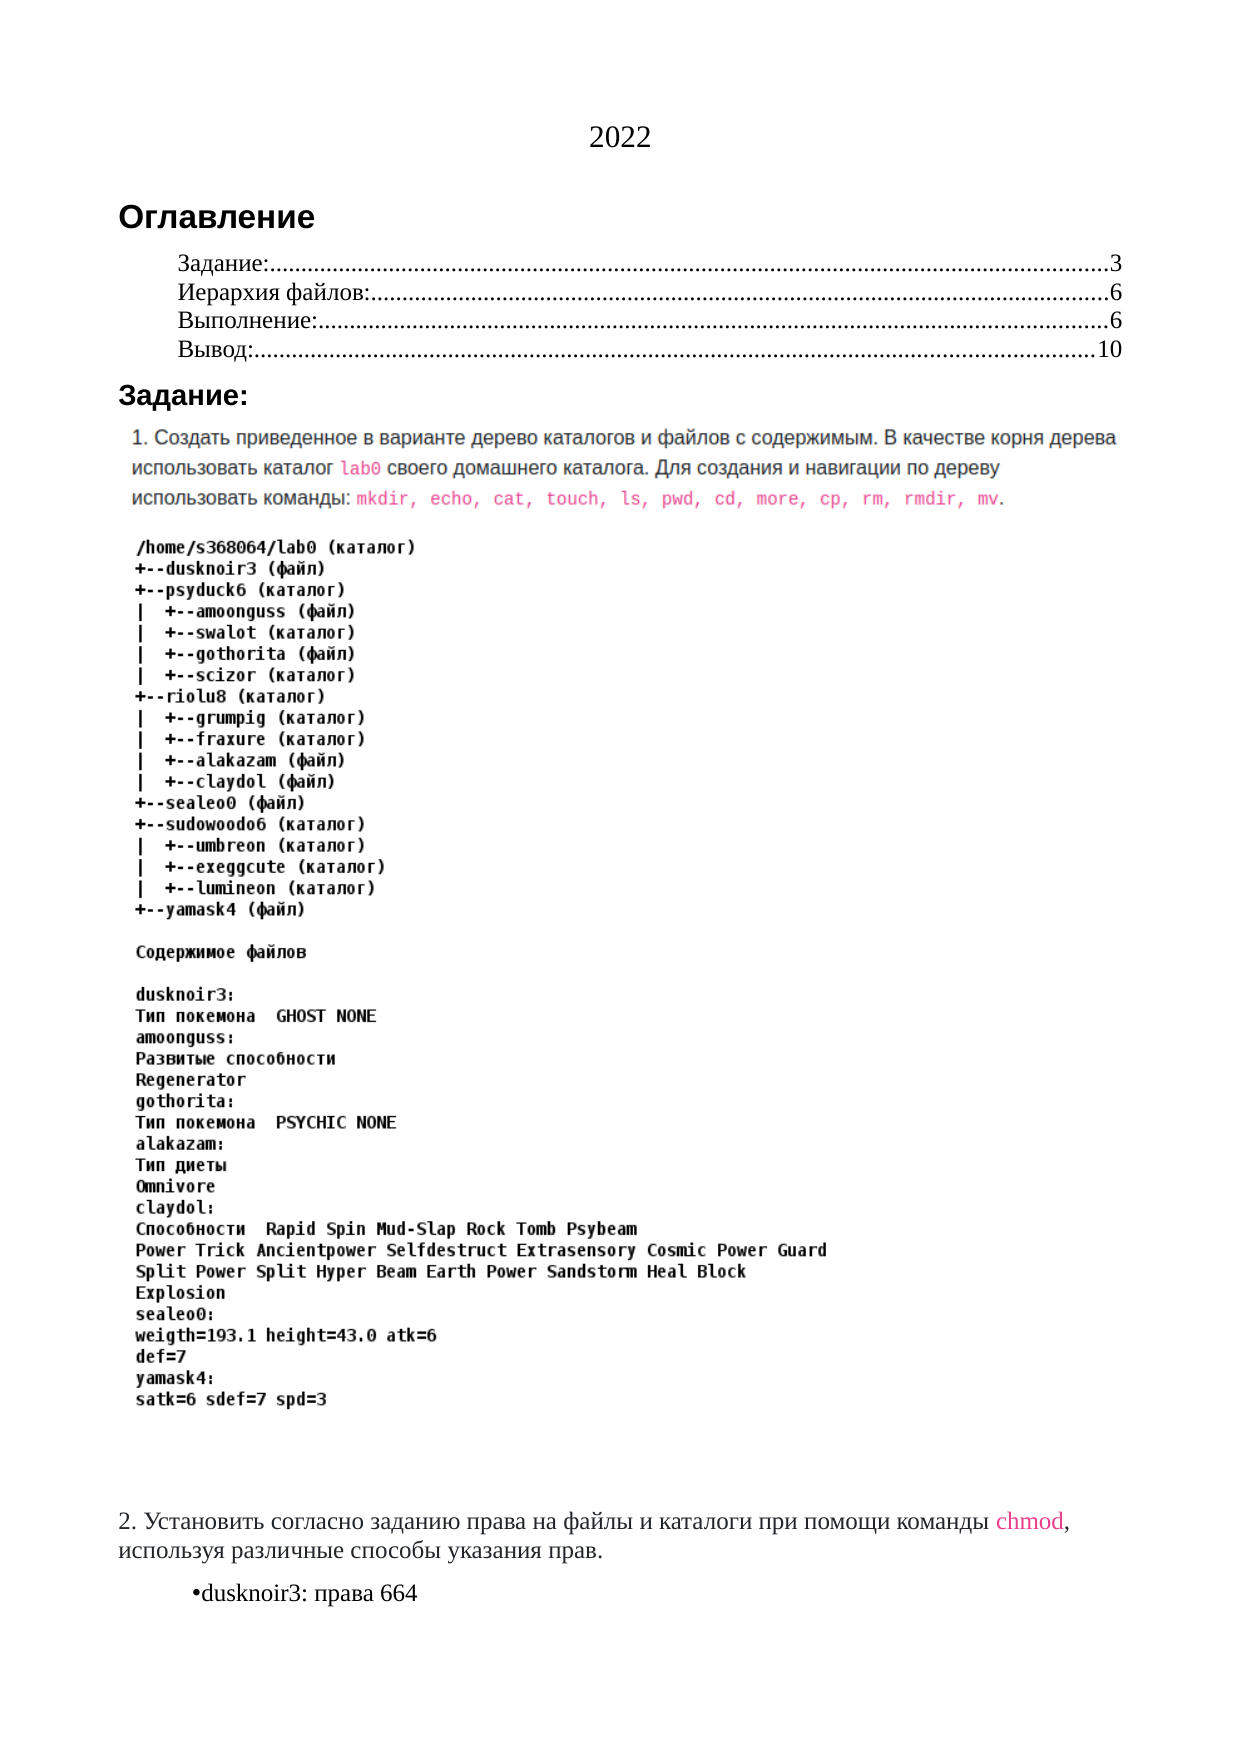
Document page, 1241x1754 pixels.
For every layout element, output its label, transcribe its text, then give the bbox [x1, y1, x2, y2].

subtitle Оглавление [118, 197, 1122, 235]
list dusknoir3: права 664 [118, 1578, 1122, 1607]
subtitle Задание: [118, 377, 1122, 411]
text 2. Установить согласно заданию права на файлы и каталоги при помощи команды chmod, используя различные способы указания прав. [118, 1506, 1122, 1564]
text 2022 [118, 118, 1122, 154]
text Вывод: 10 [177, 334, 1122, 363]
picture [118, 417, 1123, 1413]
text Иерархия файлов: 6 [177, 277, 1122, 305]
text Задание: 3 [177, 248, 1122, 277]
text Выполнение: 6 [177, 305, 1122, 334]
